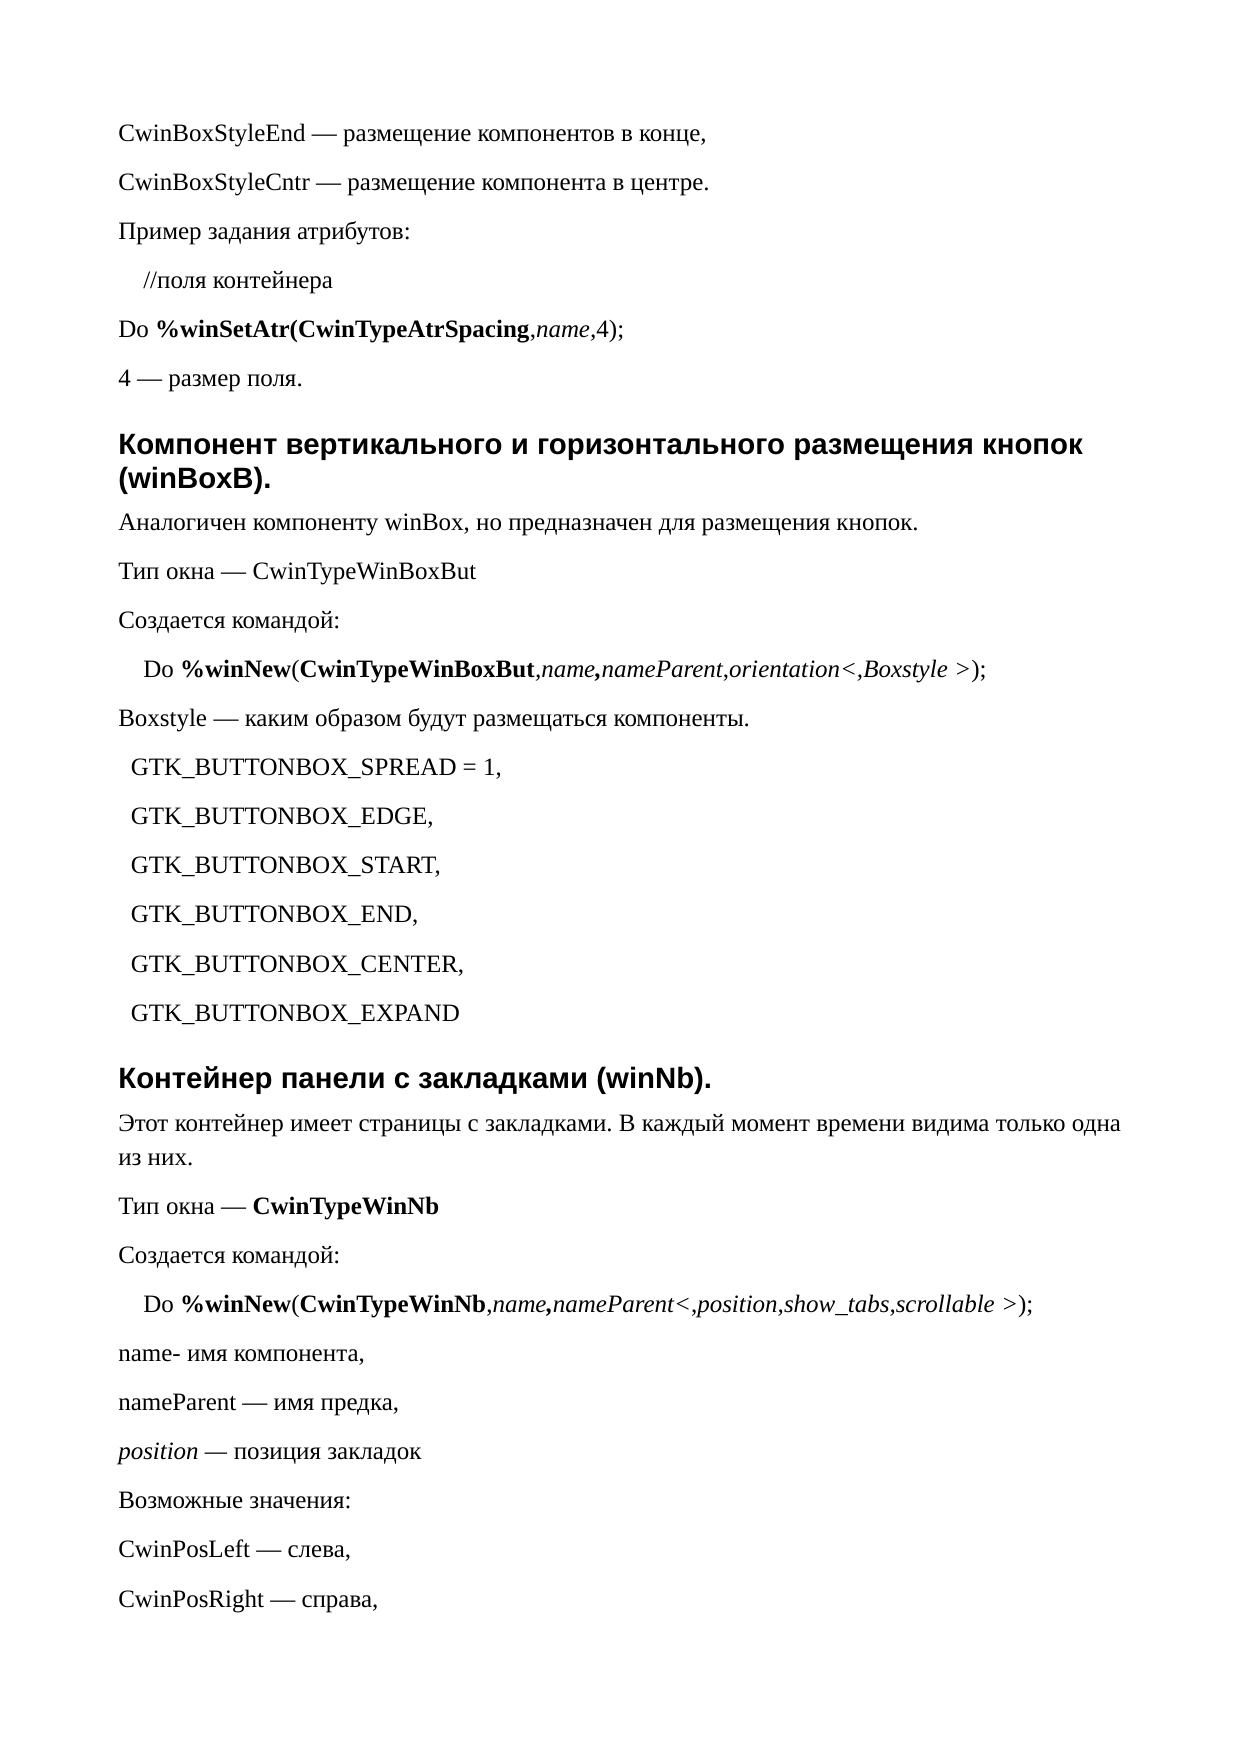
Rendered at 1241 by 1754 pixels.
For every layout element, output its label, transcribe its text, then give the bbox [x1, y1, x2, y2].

text Этот контейнер имеет страницы с закладками. В каждый момент времени видима только одна из них. [118, 1108, 1122, 1171]
text Do %winNew(CwinTypeWinBoxBut,name,nameParent,orientation<,Boxstyle >); [118, 654, 1122, 683]
text Тип окна — CwinTypeWinNb [118, 1191, 1122, 1220]
text GTK_BUTTONBOX_SPREAD = 1, [118, 752, 1122, 781]
text GTK_BUTTONBOX_START, [118, 851, 1122, 879]
text CwinBoxStyleCntr — размещение компонента в центре. [118, 167, 1122, 196]
text position — позиция закладок [118, 1436, 1122, 1465]
text //поля контейнера [118, 265, 1122, 294]
text GTK_BUTTONBOX_EXPAND [118, 998, 1122, 1026]
text Do %winSetAtr(CwinTypeAtrSpacing,name,4); [118, 314, 1122, 343]
text Пример задания атрибутов: [118, 216, 1122, 245]
text Do %winNew(CwinTypeWinNb,name,nameParent<,position,show_tabs,scrollable >); [118, 1289, 1122, 1318]
text GTK_BUTTONBOX_END, [118, 899, 1122, 928]
text Создается командой: [118, 605, 1122, 634]
text Тип окна — CwinTypeWinBoxBut [118, 556, 1122, 585]
text Создается командой: [118, 1240, 1122, 1269]
subtitle Контейнер панели с закладками (winNb). [118, 1061, 1122, 1095]
text GTK_BUTTONBOX_EDGE, [118, 801, 1122, 830]
text name- имя компонента, [118, 1338, 1122, 1367]
text 4 — размер поля. [118, 363, 1122, 392]
text CwinPosLeft — слева, [118, 1534, 1122, 1563]
text Аналогичен компоненту winBox, но предназначен для размещения кнопок. [118, 507, 1122, 536]
text CwinPosRight — справа, [118, 1584, 1122, 1612]
text CwinBoxStyleEnd — размещение компонентов в конце, [118, 118, 1122, 147]
subtitle Компонент вертикального и горизонтального размещения кнопок (winBoxB). [118, 427, 1122, 494]
text GTK_BUTTONBOX_CENTER, [118, 949, 1122, 977]
text Boxstyle — каким образом будут размещаться компоненты. [118, 703, 1122, 732]
text Возможные значения: [118, 1486, 1122, 1514]
text nameParent — имя предка, [118, 1387, 1122, 1416]
